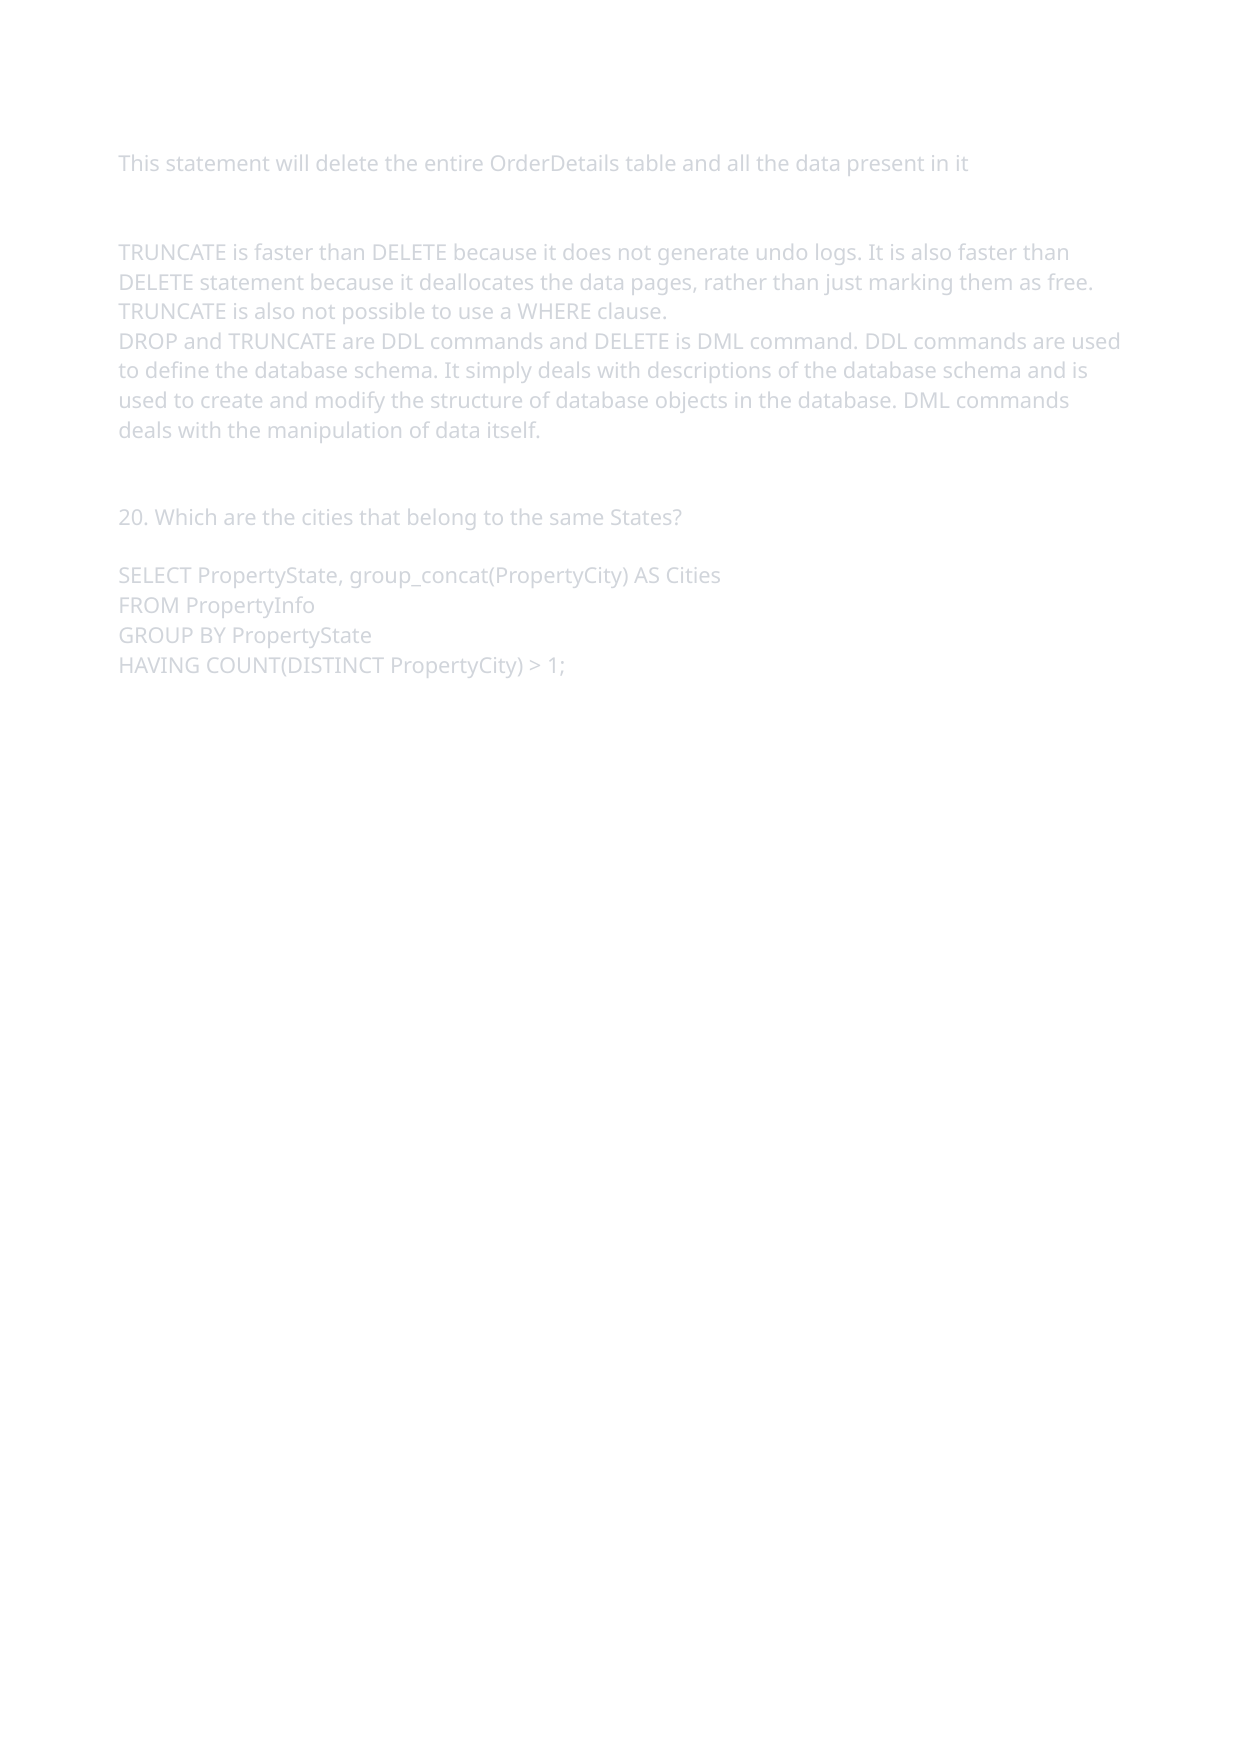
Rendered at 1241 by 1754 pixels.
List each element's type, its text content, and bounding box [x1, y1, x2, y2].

text HAVING COUNT(DISTINCT PropertyCity) > 1; [118, 650, 1122, 679]
text SELECT PropertyState, group_concat(PropertyCity) AS Cities [118, 561, 1122, 590]
text DROP and TRUNCATE are DDL commands and DELETE is DML command. DDL commands are used to define the database schema. It simply deals with descriptions of the database schema and is used to create and modify the structure of database objects in the database. DML commands deals with the manipulation of data itself. [118, 326, 1122, 445]
text TRUNCATE is faster than DELETE because it does not generate undo logs. It is also faster than DELETE statement because it deallocates the data pages, rather than just marking them as free. TRUNCATE is also not possible to use a WHERE clause. [118, 237, 1122, 326]
text GROUP BY PropertyState [118, 620, 1122, 650]
text 20. Which are the cities that belong to the same States? [118, 502, 1122, 532]
text This statement will delete the entire OrderDetails table and all the data present in it [118, 148, 1122, 177]
text FROM PropertyInfo [118, 590, 1122, 620]
